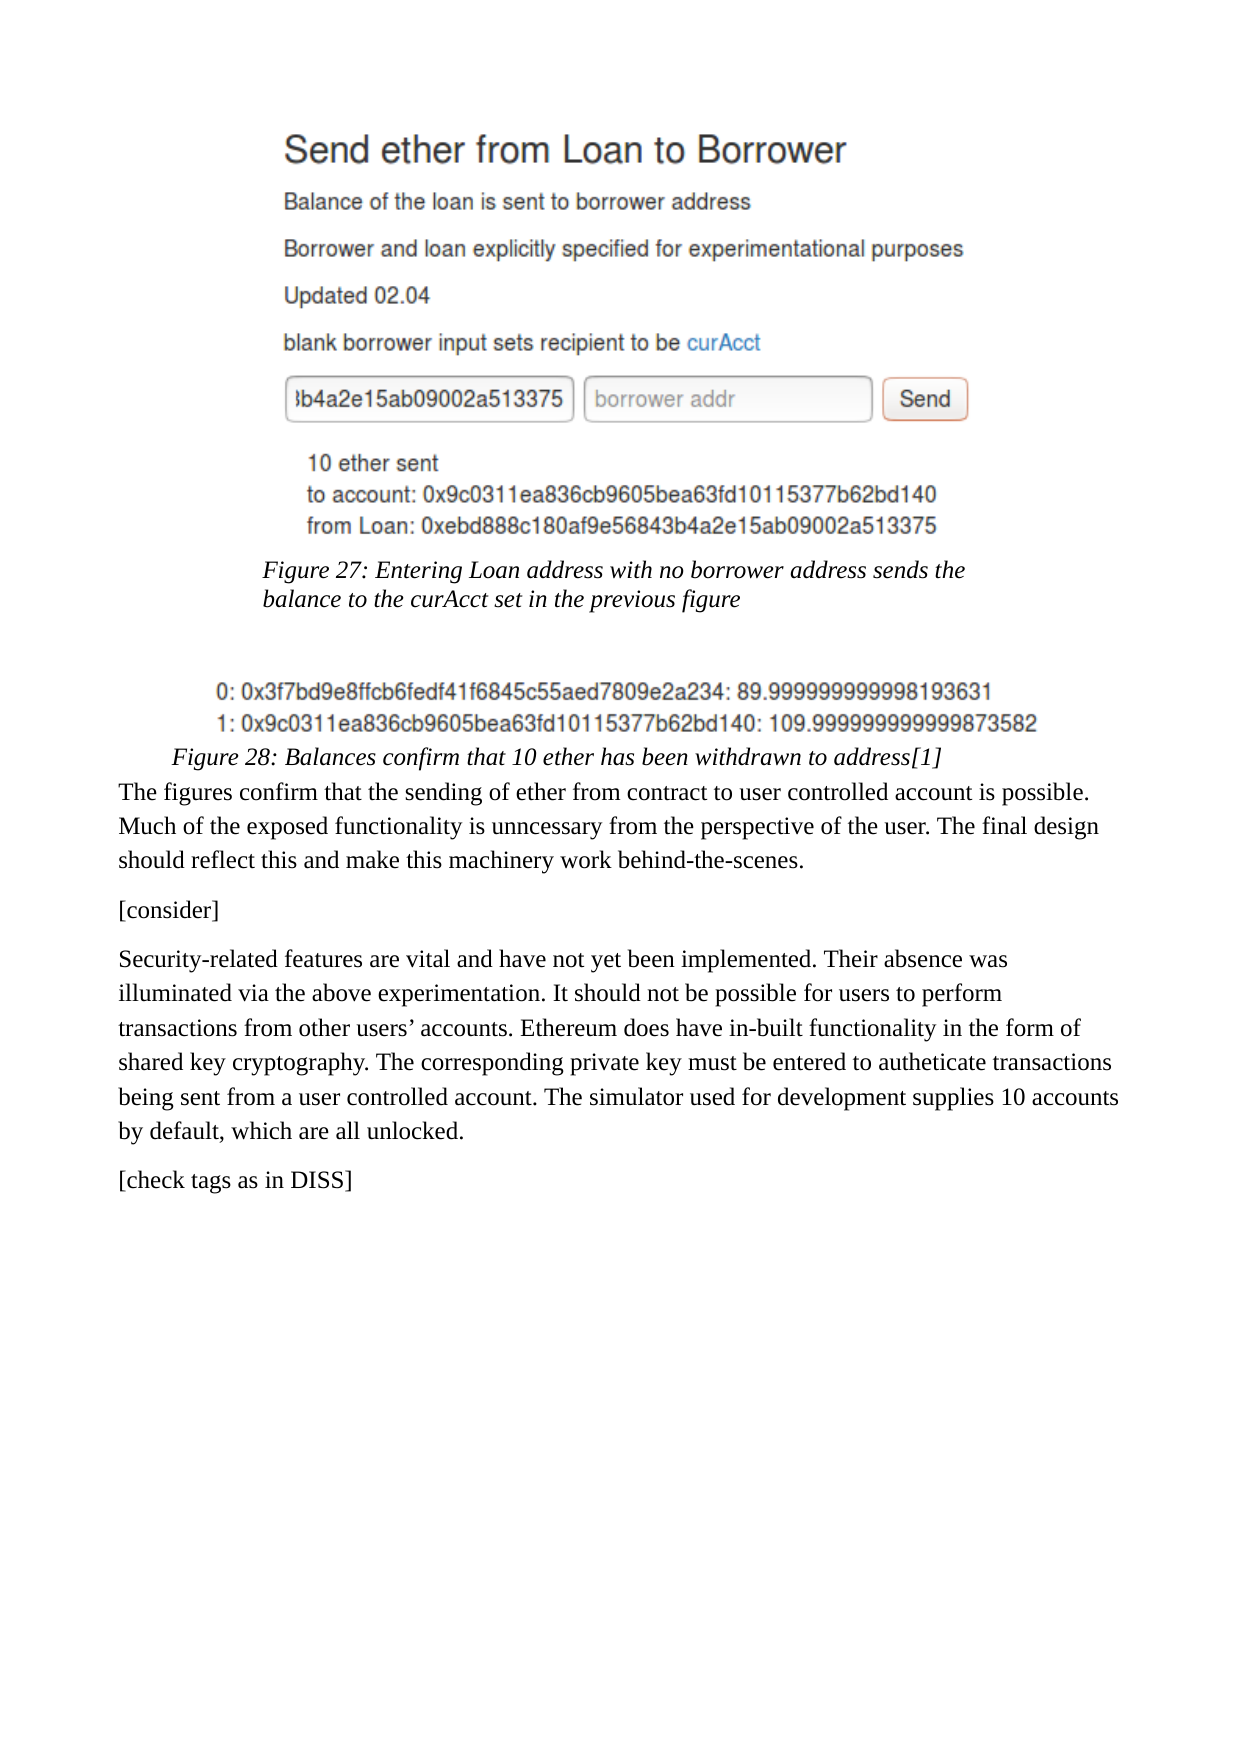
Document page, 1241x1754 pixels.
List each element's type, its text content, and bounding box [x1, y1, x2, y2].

text Security-related features are vital and have not yet been implemented. Their absence was illuminated via the above experimentation. It should not be possible for users to perform transactions from other users’ accounts. Ethereum does have in-built functionality in the form of shared key cryptography. The corresponding private key must be entered to autheticate transactions being sent from a user controlled account. The simulator used for development supplies 10 accounts by default, which are all unlocked. [118, 944, 1122, 1145]
picture [262, 130, 978, 556]
picture [171, 670, 1069, 743]
text [check tags as in DISS] [118, 1165, 1122, 1194]
text The figures confirm that the sending of ether from contract to user controlled account is possible. Much of the exposed functionality is unncessary from the perspective of the user. The final design should reflect this and make this machinery work behind-the-scenes. [118, 658, 1122, 874]
text Figure 27: Entering Loan address with no borrower address sends the balance to the curAcct set in the previous figure [262, 556, 978, 613]
text Figure 28: Balances confirm that 10 ether has been withdrawn to address[1] [172, 743, 1068, 771]
text [consider] [118, 895, 1122, 923]
